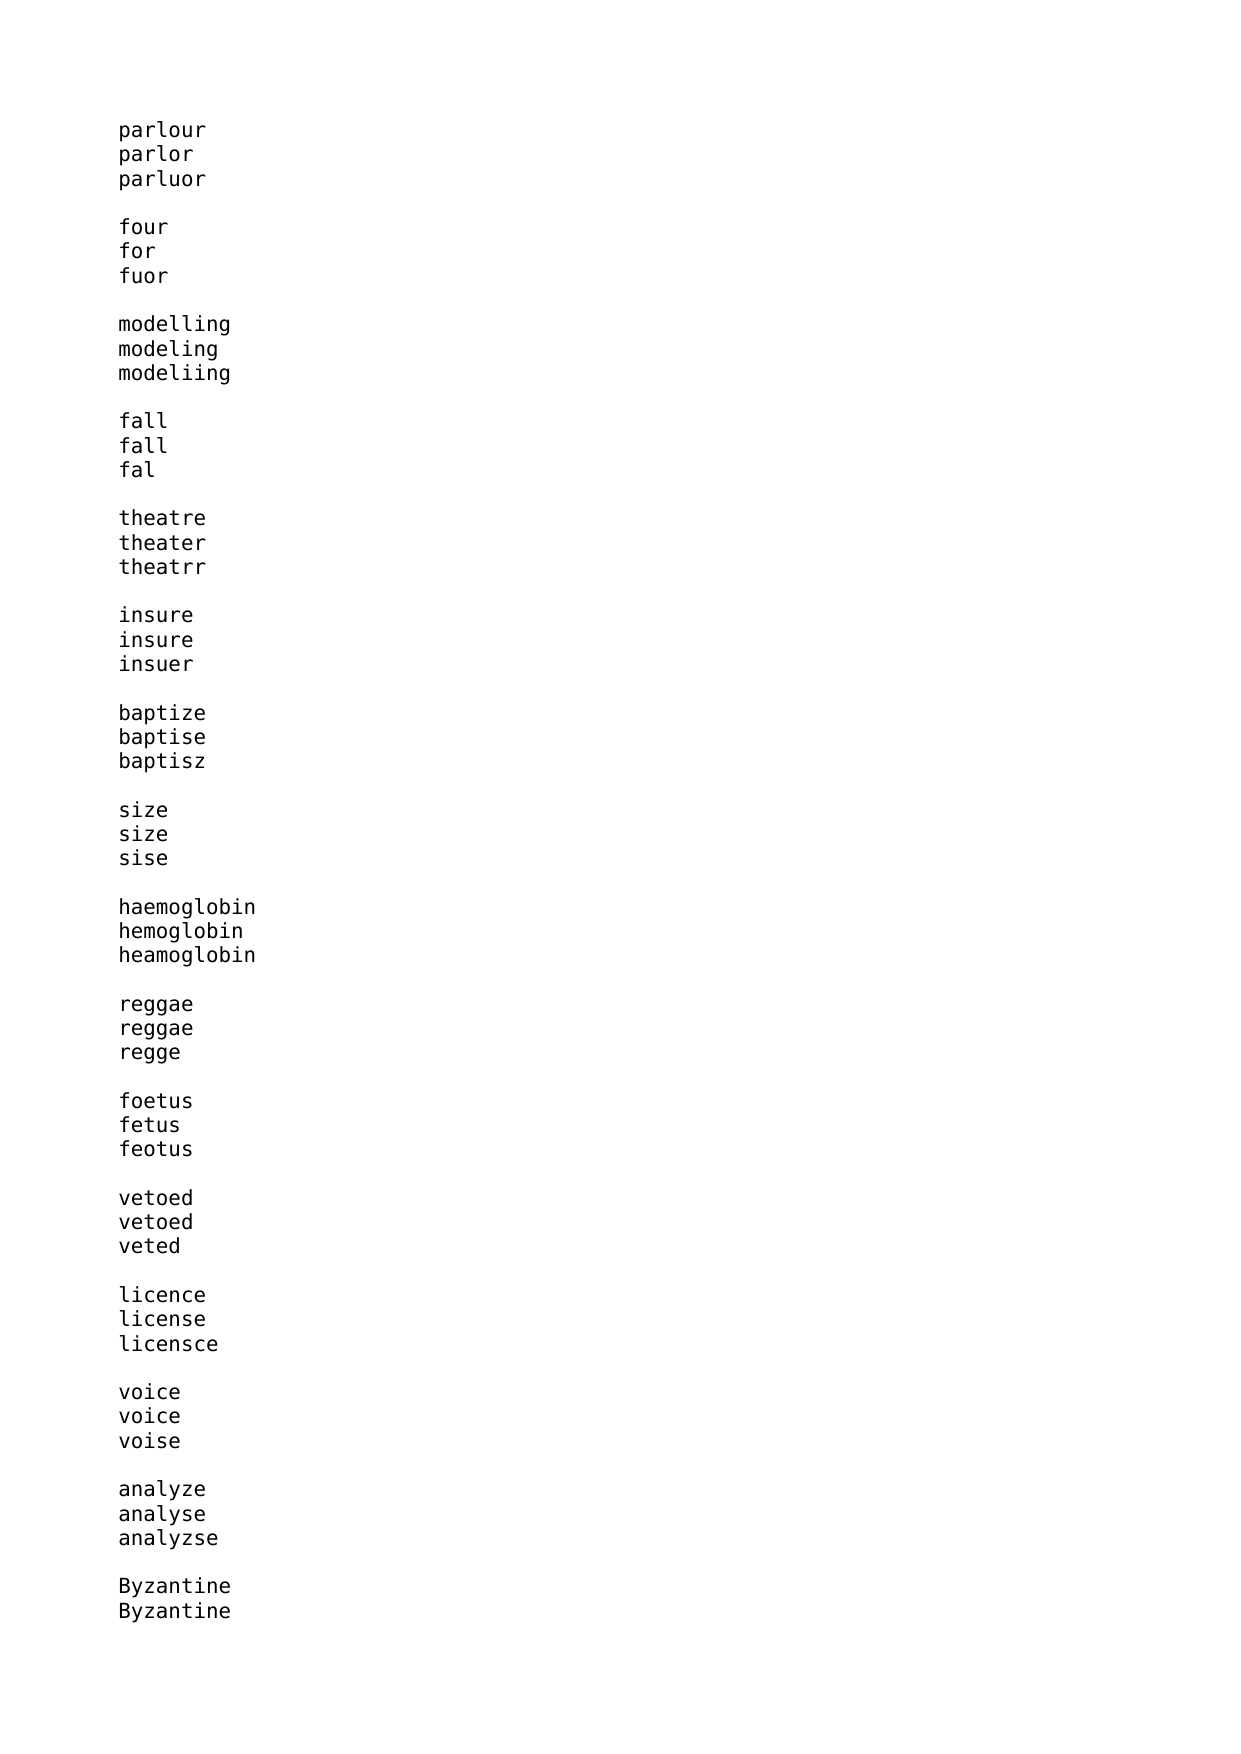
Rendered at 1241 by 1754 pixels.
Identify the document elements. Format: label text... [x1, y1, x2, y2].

text vetoed [118, 1210, 1122, 1234]
text veted [118, 1234, 1122, 1259]
text heamoglobin [118, 943, 1122, 968]
text haemoglobin [118, 895, 1122, 919]
text licensce [118, 1332, 1122, 1356]
text for [118, 239, 1122, 264]
text insure [118, 628, 1122, 652]
text Byzantine [118, 1574, 1122, 1599]
text parlor [118, 142, 1122, 167]
text foetus [118, 1089, 1122, 1113]
text license [118, 1307, 1122, 1332]
text theater [118, 531, 1122, 555]
text baptize [118, 701, 1122, 725]
text sise [118, 846, 1122, 871]
text Byzantine [118, 1599, 1122, 1623]
text voise [118, 1429, 1122, 1453]
text fall [118, 434, 1122, 458]
text modelling [118, 312, 1122, 337]
text analyze [118, 1477, 1122, 1502]
text modeliing [118, 361, 1122, 385]
text modeling [118, 337, 1122, 361]
text licence [118, 1283, 1122, 1307]
text regge [118, 1040, 1122, 1065]
text analyzse [118, 1526, 1122, 1550]
text four [118, 215, 1122, 239]
text parlour [118, 118, 1122, 142]
text voice [118, 1380, 1122, 1404]
text feotus [118, 1137, 1122, 1162]
text fal [118, 458, 1122, 482]
text voice [118, 1404, 1122, 1429]
text theatre [118, 506, 1122, 531]
text insure [118, 603, 1122, 628]
text fetus [118, 1113, 1122, 1137]
text baptise [118, 725, 1122, 749]
text fall [118, 409, 1122, 434]
text size [118, 798, 1122, 822]
text vetoed [118, 1186, 1122, 1210]
text analyse [118, 1502, 1122, 1526]
text reggae [118, 1016, 1122, 1040]
text baptisz [118, 749, 1122, 773]
text theatrr [118, 555, 1122, 579]
text fuor [118, 264, 1122, 288]
text parluor [118, 167, 1122, 191]
text hemoglobin [118, 919, 1122, 943]
text reggae [118, 992, 1122, 1016]
text insuer [118, 652, 1122, 676]
text size [118, 822, 1122, 846]
